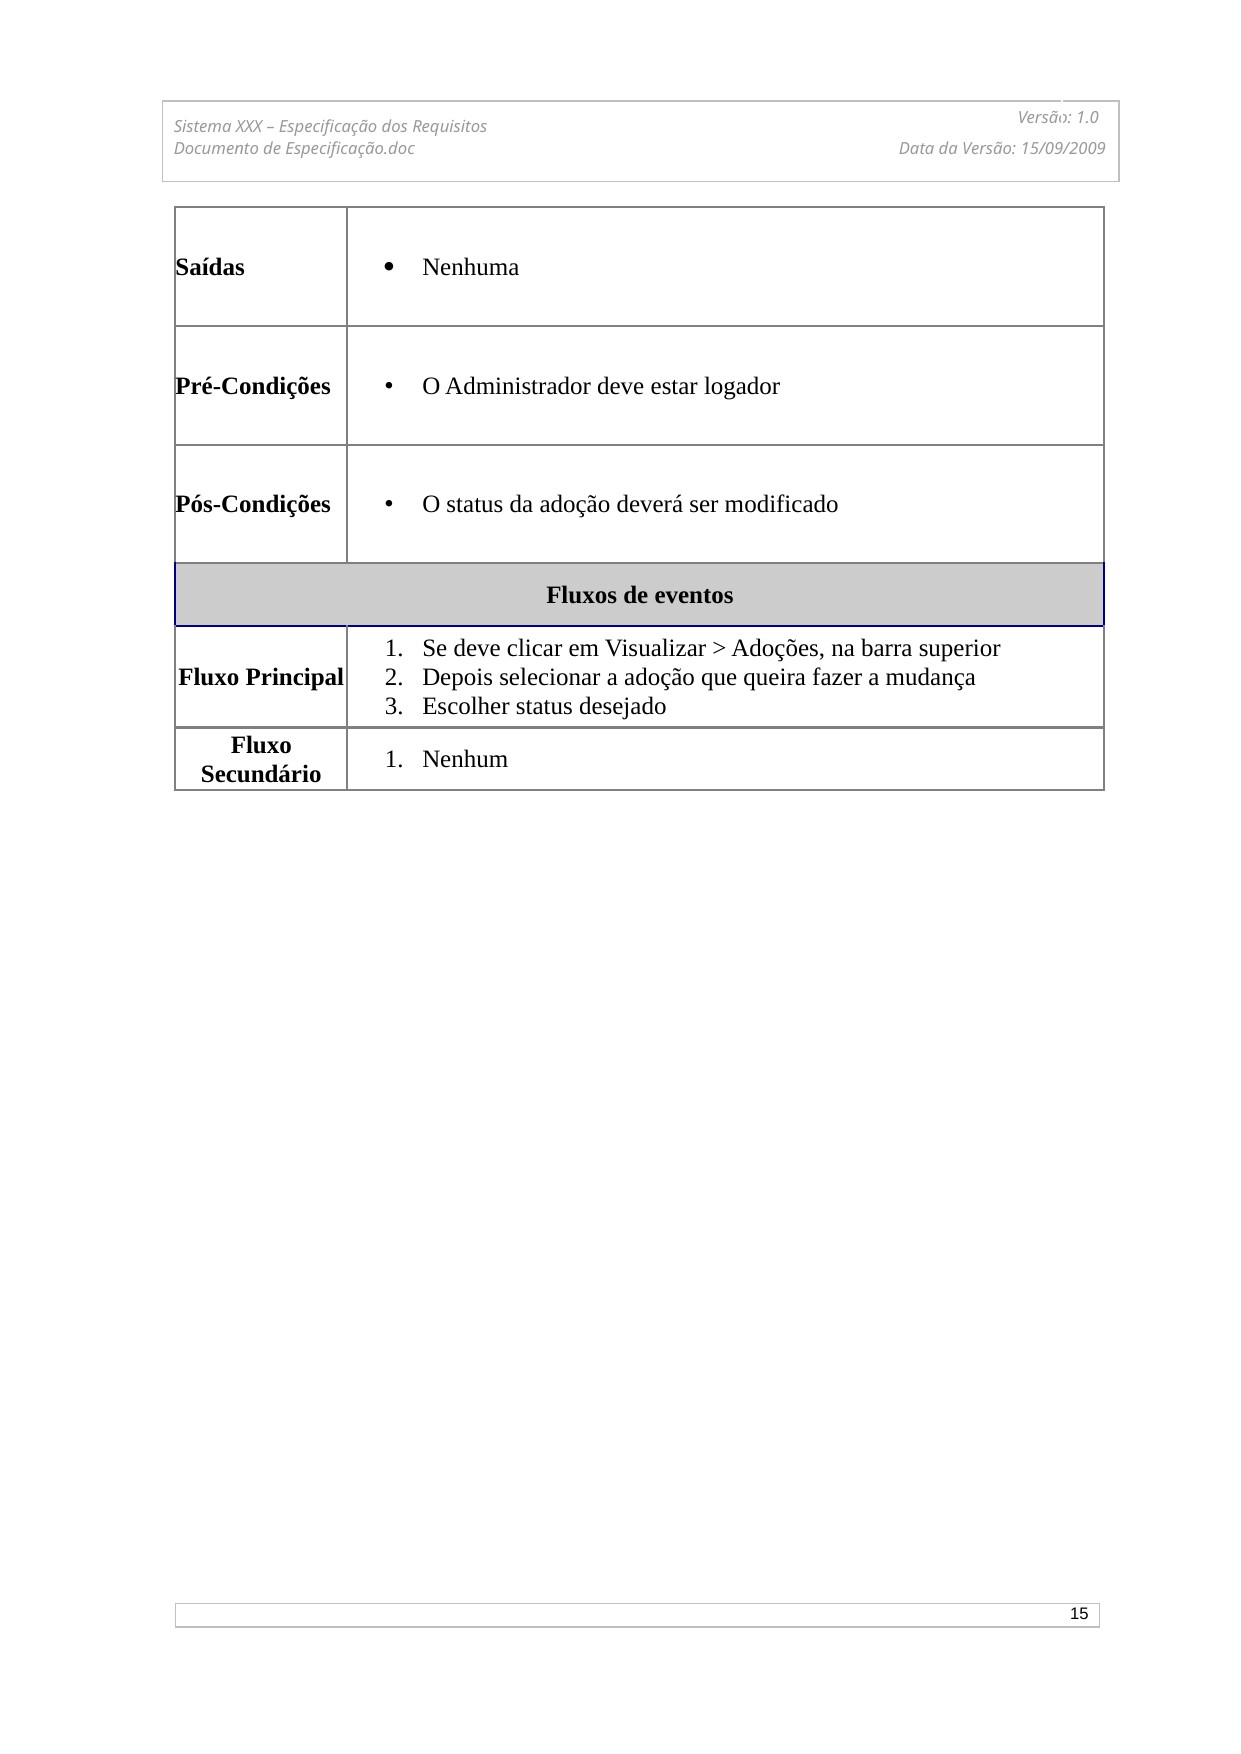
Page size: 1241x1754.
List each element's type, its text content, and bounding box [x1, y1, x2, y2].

table_cell Fluxo Principal [176, 627, 346, 726]
table_cell Nenhum [348, 729, 1103, 789]
table_cell Nenhuma [348, 208, 1103, 325]
table_cell Se deve clicar em Visualizar > Adoções, na barra superior Depois selecionar a adoção que queira fazer a mudança Escolher status desejado [348, 627, 1103, 726]
table_cell Pós-Condições [176, 446, 346, 562]
table_cell O status da adoção deverá ser modificado [348, 446, 1103, 562]
table_cell Fluxos de eventos [176, 609, 1103, 625]
table_cell Fluxos de eventos [176, 564, 1103, 580]
table_cell O Administrador deve estar logador [348, 327, 1103, 443]
table_cell Fluxo Secundário [176, 729, 346, 789]
table_cell Pré-Condições [176, 327, 346, 443]
table_cell Saídas [176, 208, 346, 325]
